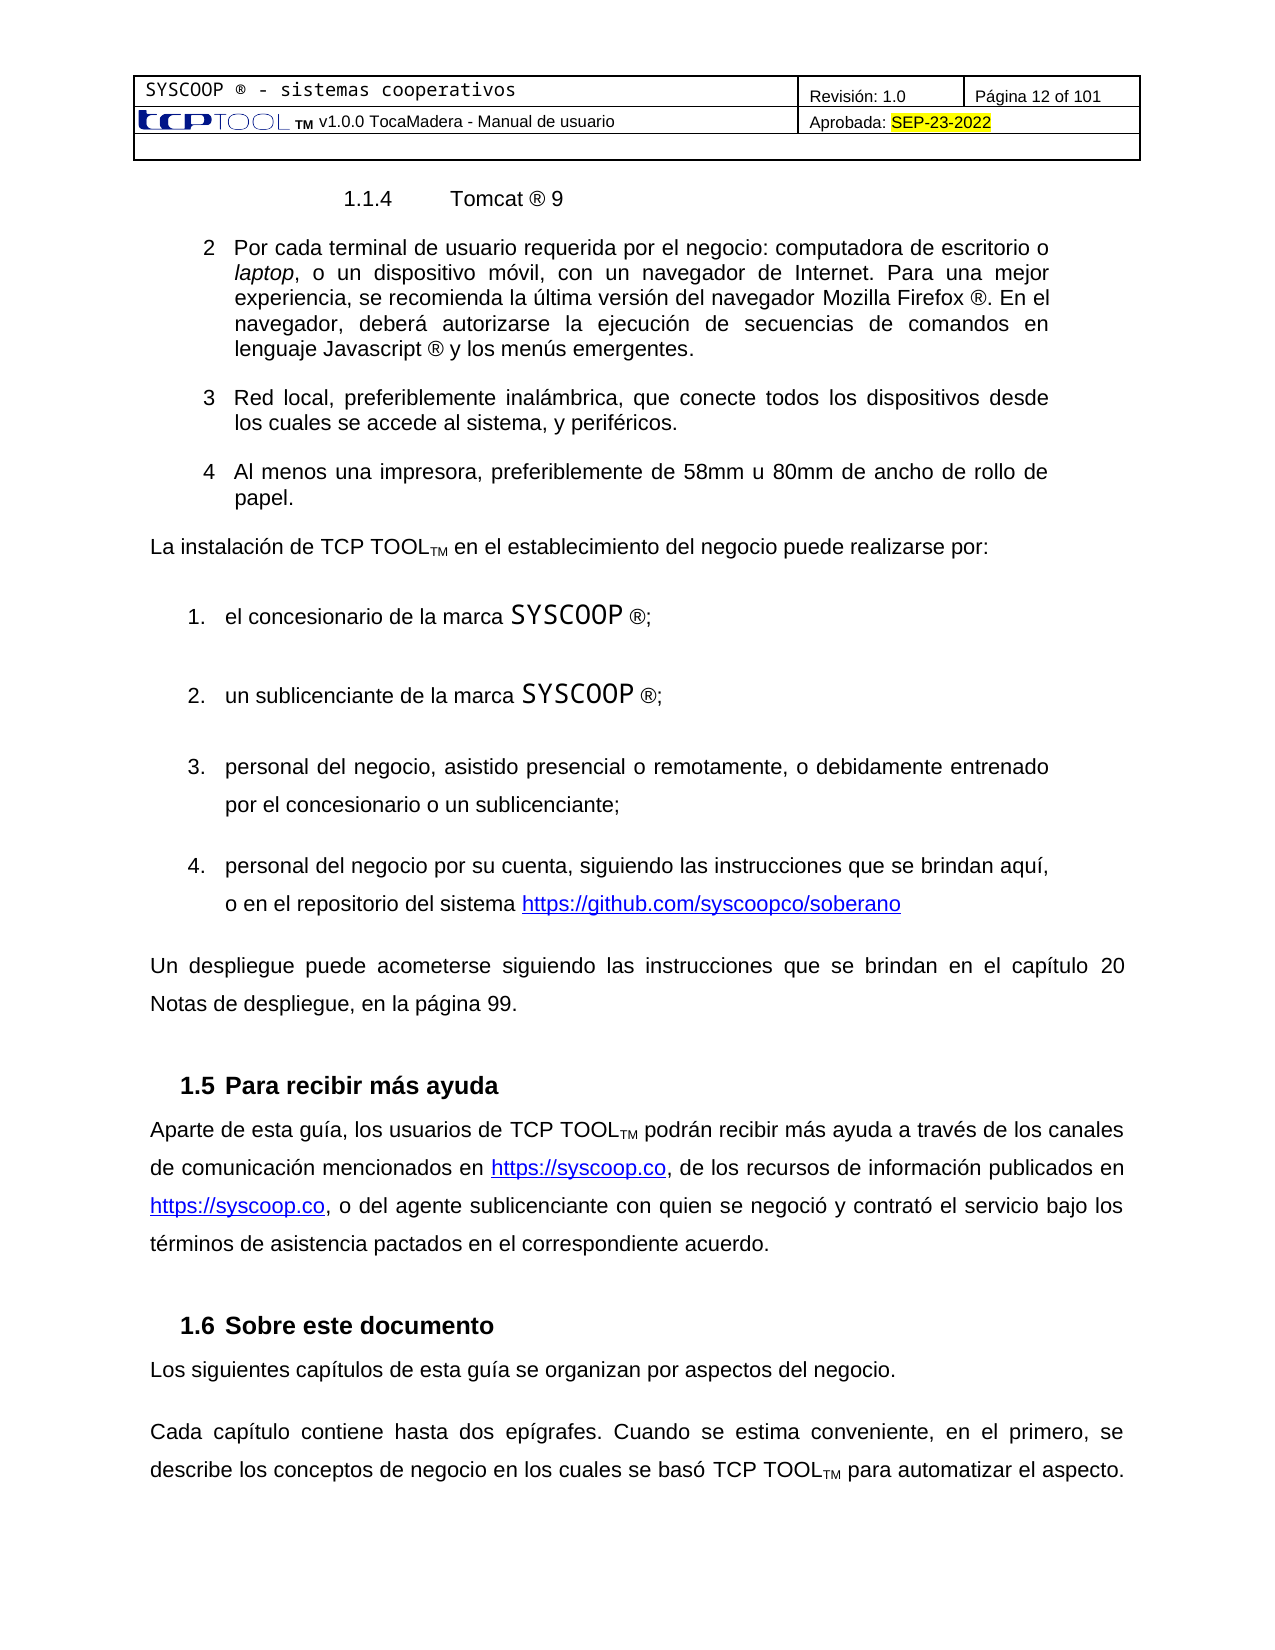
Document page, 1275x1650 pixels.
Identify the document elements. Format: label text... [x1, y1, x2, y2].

list Red local, preferiblemente inalámbrica, que conecte todos los dispositivos desde los cuales se accede al sistema, y periféricos. [197, 385, 1050, 435]
subtitle Para recibir más ayuda [180, 1071, 1125, 1099]
list personal del negocio por su cuenta, siguiendo las instrucciones que se brindan aquí, o en el repositorio del sistema https://github.com/syscoopco/soberano [187, 853, 1050, 916]
text Cada capítulo contiene hasta dos epígrafes. Cuando se estima conveniente, en el primero, se describe los conceptos de negocio en los cuales se basó TCP TOOLTM para automatizar el aspecto. [150, 1419, 1125, 1482]
text Aparte de esta guía, los usuarios de TCP TOOLTM podrán recibir más ayuda a través de los canales de comunicación mencionados en https://syscoop.co, de los recursos de información publicados en https://syscoop.co, o del agente sublicenciante con quien se negoció y contrató el servicio bajo los términos de asistencia pactados en el correspondiente acuerdo. [150, 1117, 1125, 1256]
list Al menos una impresora, preferiblemente de 58mm u 80mm de ancho de rollo de papel. [197, 459, 1050, 509]
text La instalación de TCP TOOLTM en el establecimiento del negocio puede realizarse por: [150, 533, 1125, 559]
picture [138, 110, 290, 130]
list personal del negocio, asistido presencial o remotamente, o debidamente entrenado por el concesionario o un sublicenciante; [187, 754, 1050, 817]
list el concesionario de la marca SYSCOOP ®; [187, 595, 1050, 632]
list Por cada terminal de usuario requerida por el negocio: computadora de escritorio o laptop, o un dispositivo móvil, con un navegador de Internet. Para una mejor experiencia, se recomienda la última versión del navegador Mozilla Firefox ®. En el navegador, deberá autorizarse la ejecución de secuencias de comandos en lenguaje Javascript ® y los menús emergentes. [197, 235, 1050, 361]
subtitle Sobre este documento [180, 1311, 1125, 1339]
text Un despliegue puede acometerse siguiendo las instrucciones que se brindan en el capítulo 20 Notas de despliegue, en la página 99. [150, 953, 1125, 1016]
text Los siguientes capítulos de esta guía se organizan por aspectos del negocio. [150, 1357, 1125, 1383]
list Tomcat ® 9 [337, 186, 900, 211]
list un sublicenciante de la marca SYSCOOP ®; [187, 674, 1050, 711]
